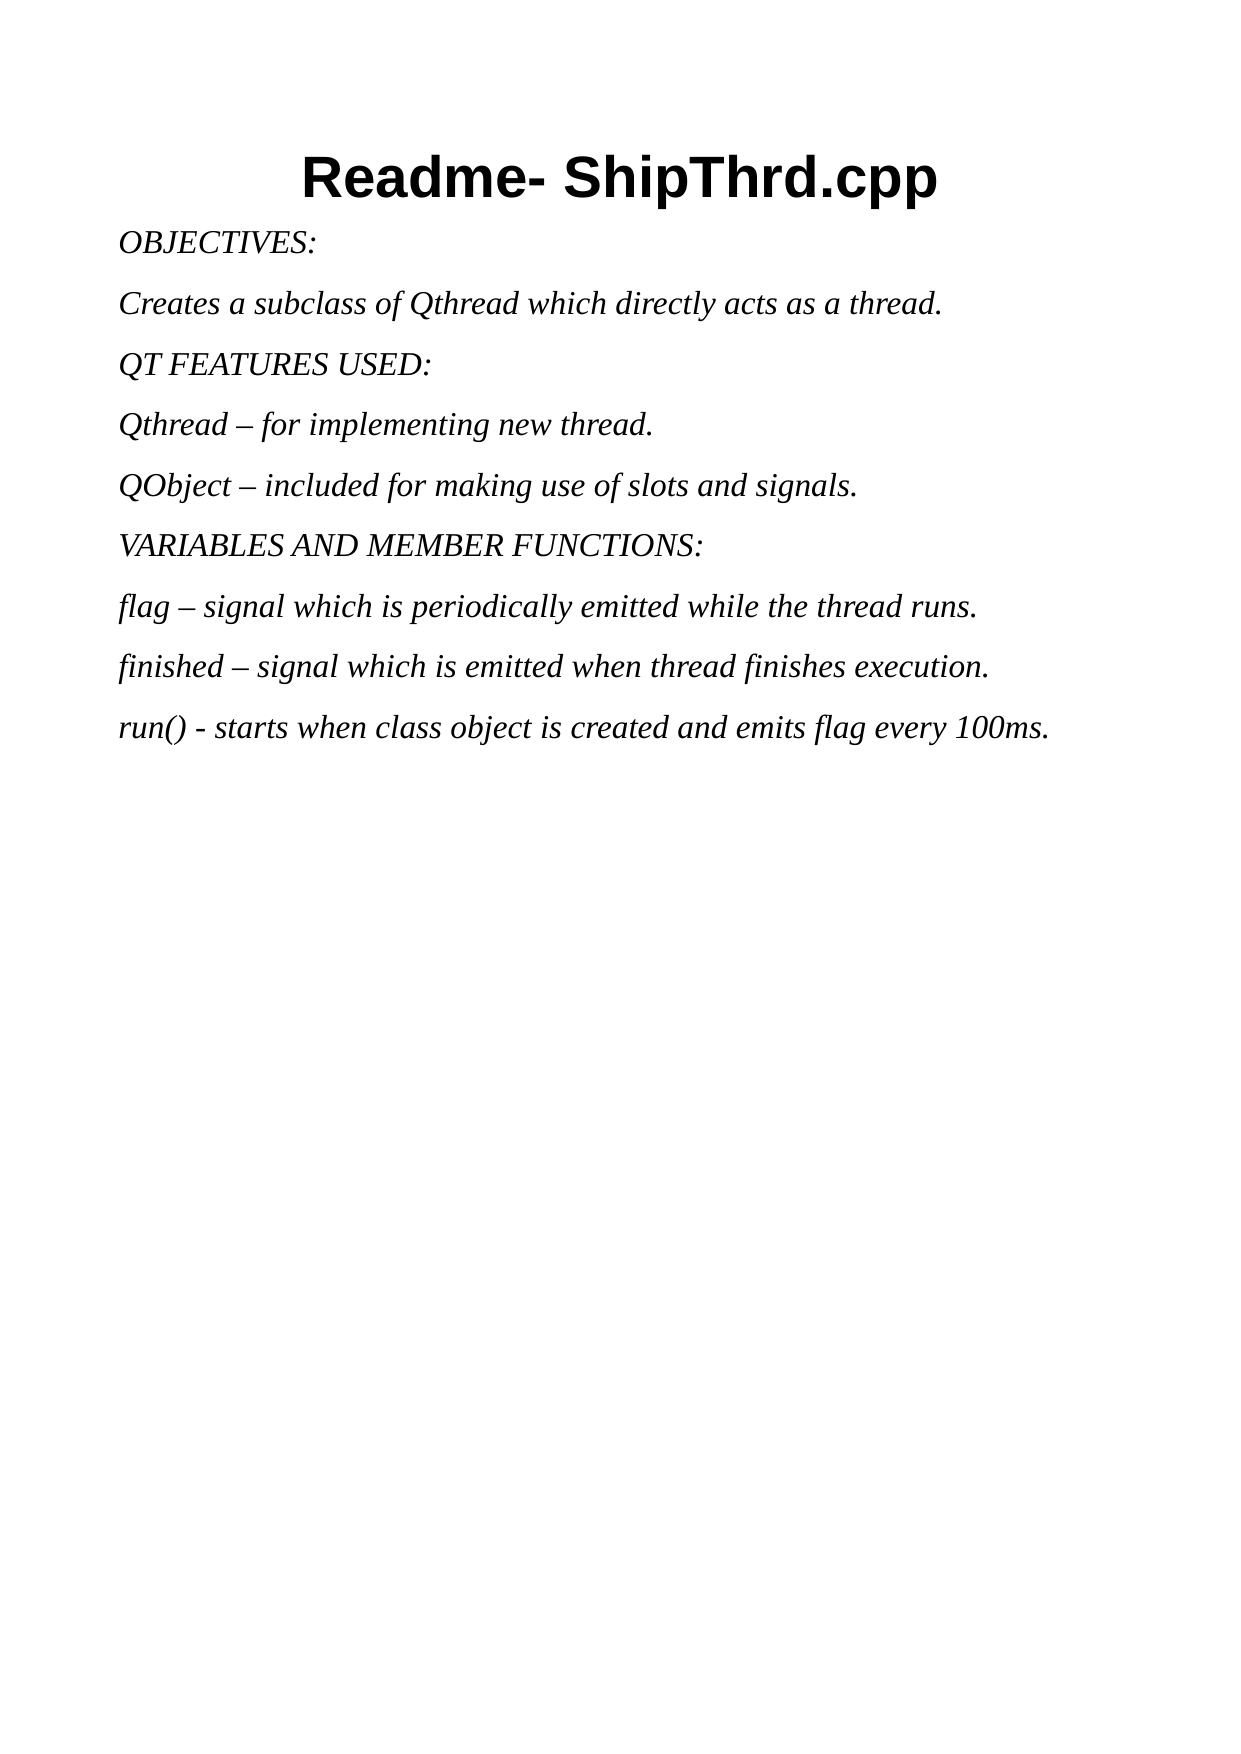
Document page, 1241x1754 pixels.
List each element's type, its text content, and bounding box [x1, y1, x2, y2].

text finished – signal which is emitted when thread finishes execution. [118, 646, 1122, 685]
text run() - starts when class object is created and emits flag every 100ms. [118, 707, 1122, 745]
text flag – signal which is periodically emitted while the thread runs. [118, 586, 1122, 624]
text QObject – included for making use of slots and signals. [118, 465, 1122, 503]
text Creates a subclass of Qthread which directly acts as a thread. [118, 283, 1122, 322]
text Qthread – for implementing new thread. [118, 404, 1122, 443]
text VARIABLES AND MEMBER FUNCTIONS: [118, 525, 1122, 564]
text QT FEATURES USED: [118, 344, 1122, 382]
text OBJECTIVES: [118, 223, 1122, 261]
title Readme- ShipThrd.cpp [118, 143, 1122, 210]
